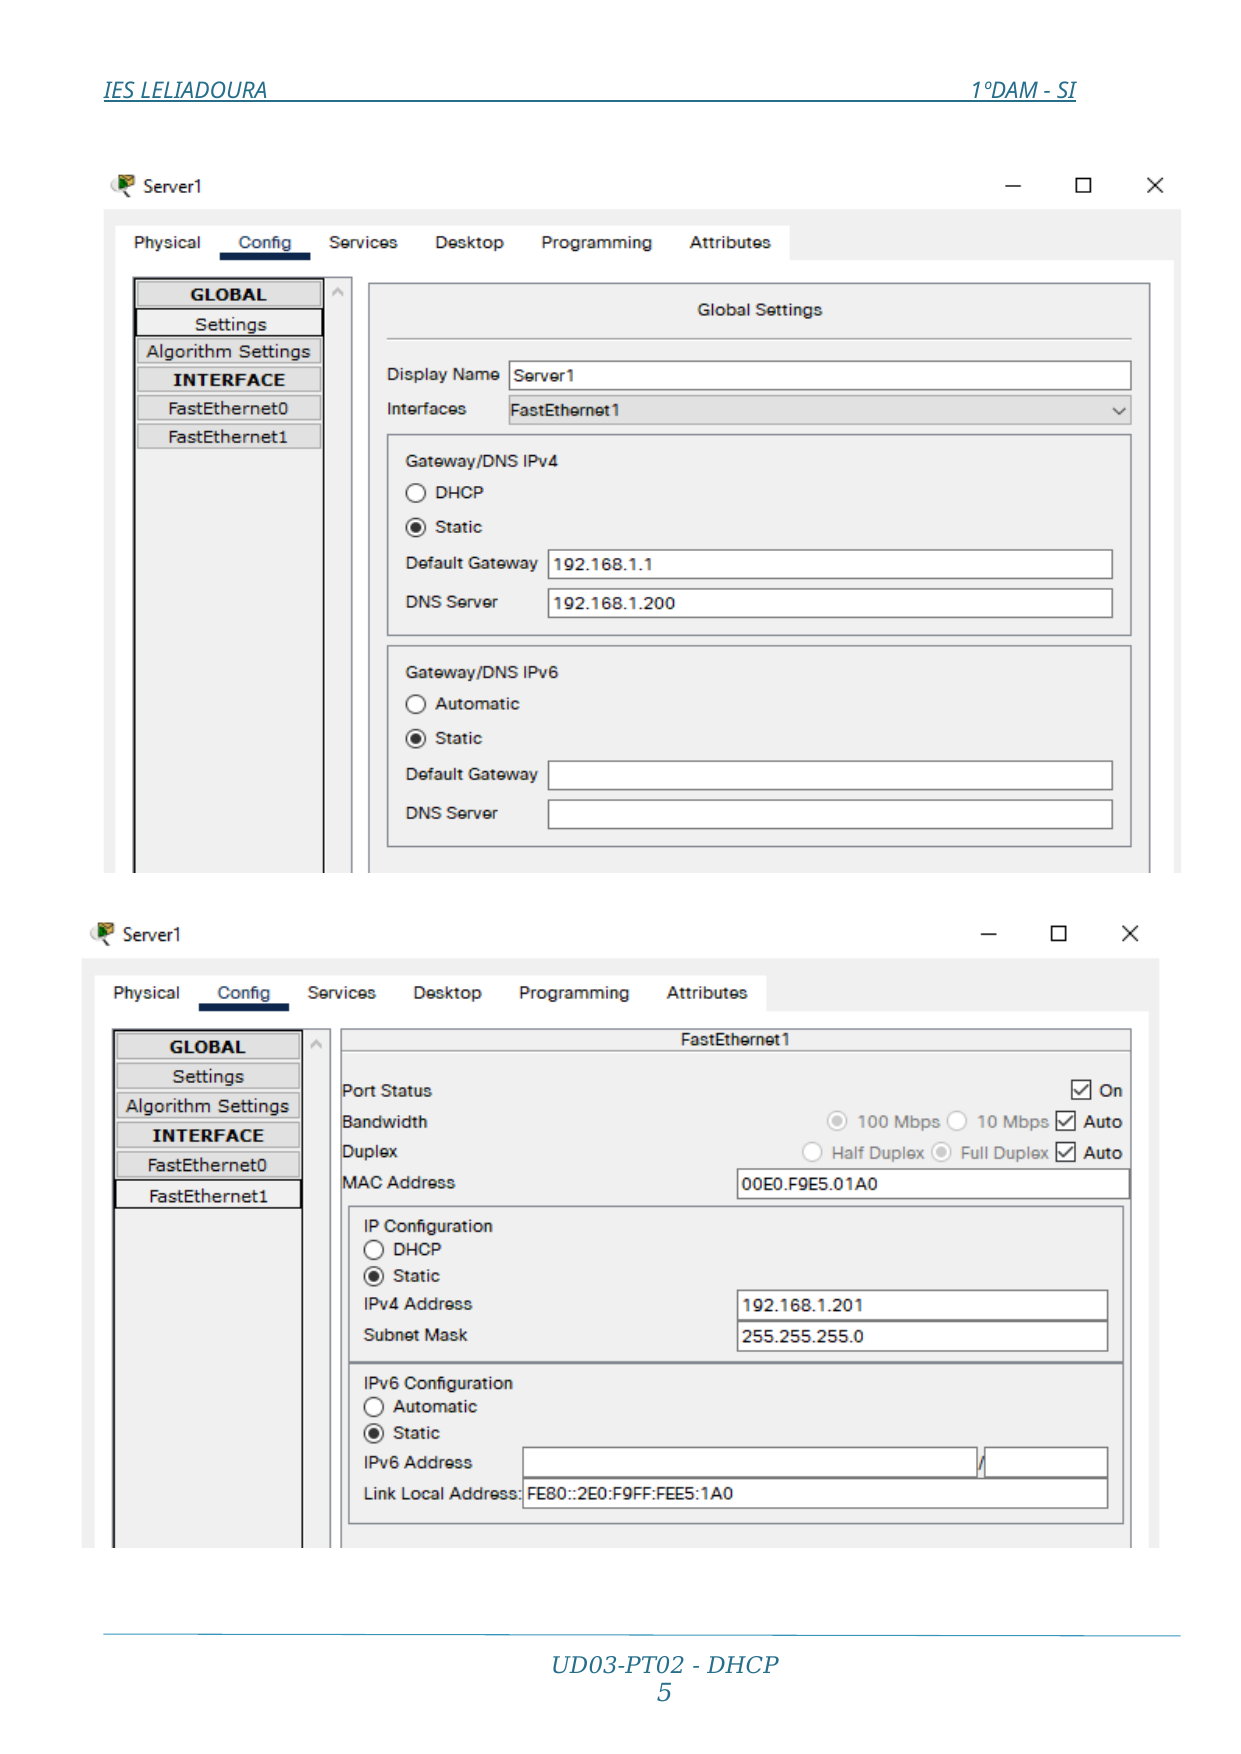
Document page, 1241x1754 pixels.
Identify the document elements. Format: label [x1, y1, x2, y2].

picture [81, 915, 1160, 1548]
picture [103, 169, 1182, 873]
